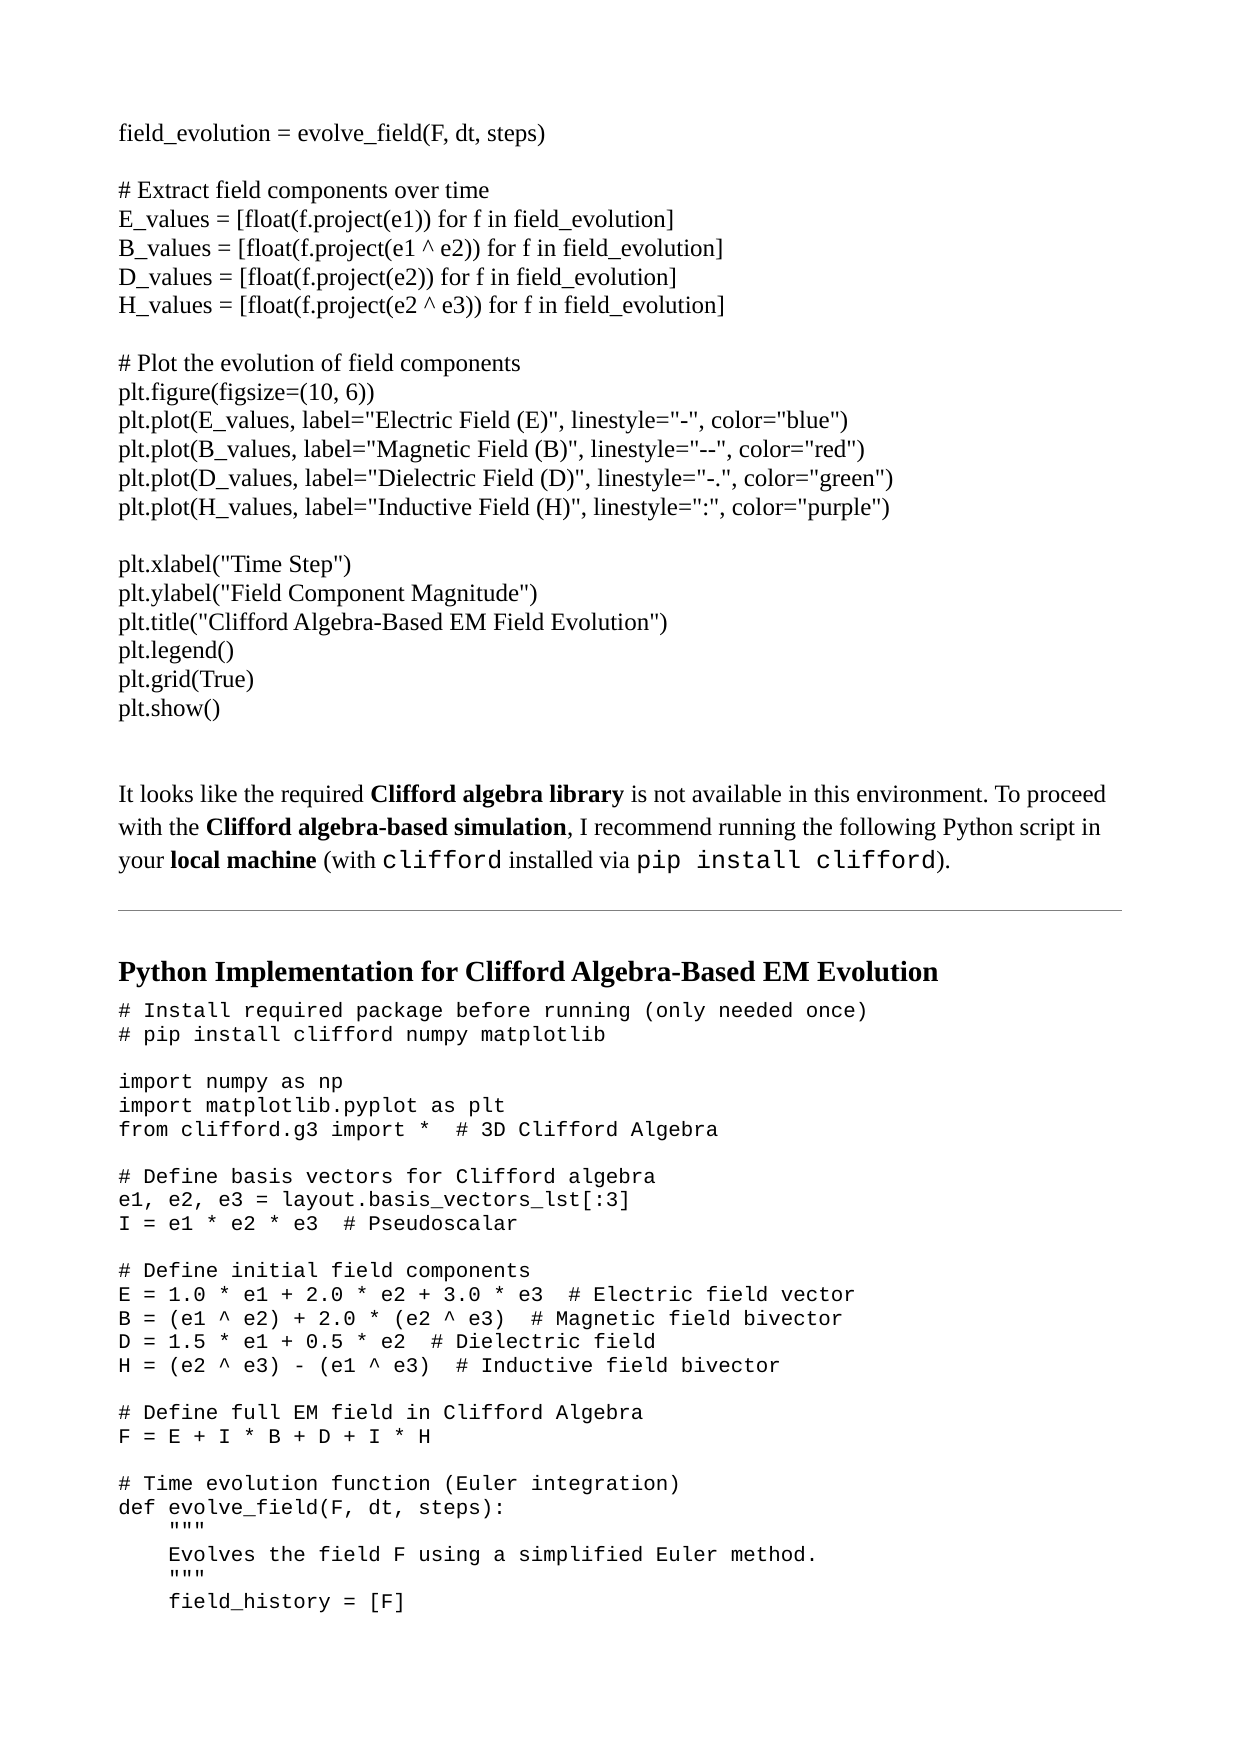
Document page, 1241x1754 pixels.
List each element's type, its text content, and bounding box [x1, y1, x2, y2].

text plt.legend() [118, 636, 1122, 664]
text e1, e2, e3 = layout.basis_vectors_lst[:3] [118, 1189, 1122, 1213]
text E_values = [float(f.project(e1)) for f in field_evolution] [118, 204, 1122, 233]
text # Define basis vectors for Clifford algebra [118, 1166, 1122, 1189]
text plt.title("Clifford Algebra-Based EM Field Evolution") [118, 607, 1122, 636]
text plt.plot(D_values, label="Dielectric Field (D)", linestyle="-.", color="green") [118, 463, 1122, 492]
text # Install required package before running (only needed once) [118, 1000, 1122, 1024]
text """ [118, 1521, 1122, 1544]
text B_values = [float(f.project(e1 ^ e2)) for f in field_evolution] [118, 233, 1122, 262]
text from clifford.g3 import * # 3D Clifford Algebra [118, 1118, 1122, 1142]
text plt.plot(B_values, label="Magnetic Field (B)", linestyle="--", color="red") [118, 434, 1122, 463]
text E = 1.0 * e1 + 2.0 * e2 + 3.0 * e3 # Electric field vector [118, 1284, 1122, 1308]
text plt.xlabel("Time Step") [118, 549, 1122, 578]
text def evolve_field(F, dt, steps): [118, 1497, 1122, 1521]
text """ [118, 1568, 1122, 1591]
text It looks like the required Clifford algebra library is not available in this environment. To proceed with the Clifford algebra-based simulation, I recommend running the following Python script in your local machine (with clifford installed via pip install clifford). [118, 779, 1122, 876]
text D = 1.5 * e1 + 0.5 * e2 # Dielectric field [118, 1331, 1122, 1355]
text # Plot the evolution of field components [118, 348, 1122, 377]
text Evolves the field F using a simplified Euler method. [118, 1544, 1122, 1568]
text plt.plot(H_values, label="Inductive Field (H)", linestyle=":", color="purple") [118, 492, 1122, 521]
text H = (e2 ^ e3) - (e1 ^ e3) # Inductive field bivector [118, 1355, 1122, 1379]
text field_history = [F] [118, 1591, 1122, 1615]
text # Define initial field components [118, 1260, 1122, 1284]
text plt.ylabel("Field Component Magnitude") [118, 578, 1122, 607]
text field_evolution = evolve_field(F, dt, steps) [118, 118, 1122, 147]
text F = E + I * B + D + I * H [118, 1426, 1122, 1449]
text H_values = [float(f.project(e2 ^ e3)) for f in field_evolution] [118, 291, 1122, 319]
text # pip install clifford numpy matplotlib [118, 1024, 1122, 1048]
text # Define full EM field in Clifford Algebra [118, 1402, 1122, 1426]
text import matplotlib.pyplot as plt [118, 1095, 1122, 1118]
text plt.figure(figsize=(10, 6)) [118, 377, 1122, 406]
text plt.grid(True) [118, 664, 1122, 693]
text D_values = [float(f.project(e2)) for f in field_evolution] [118, 262, 1122, 291]
text plt.plot(E_values, label="Electric Field (E)", linestyle="-", color="blue") [118, 406, 1122, 434]
text I = e1 * e2 * e3 # Pseudoscalar [118, 1213, 1122, 1237]
text B = (e1 ^ e2) + 2.0 * (e2 ^ e3) # Magnetic field bivector [118, 1308, 1122, 1331]
text import numpy as np [118, 1071, 1122, 1095]
text # Time evolution function (Euler integration) [118, 1473, 1122, 1497]
text plt.show() [118, 693, 1122, 722]
subtitle Python Implementation for Clifford Algebra-Based EM Evolution [118, 954, 1122, 988]
text # Extract field components over time [118, 176, 1122, 204]
